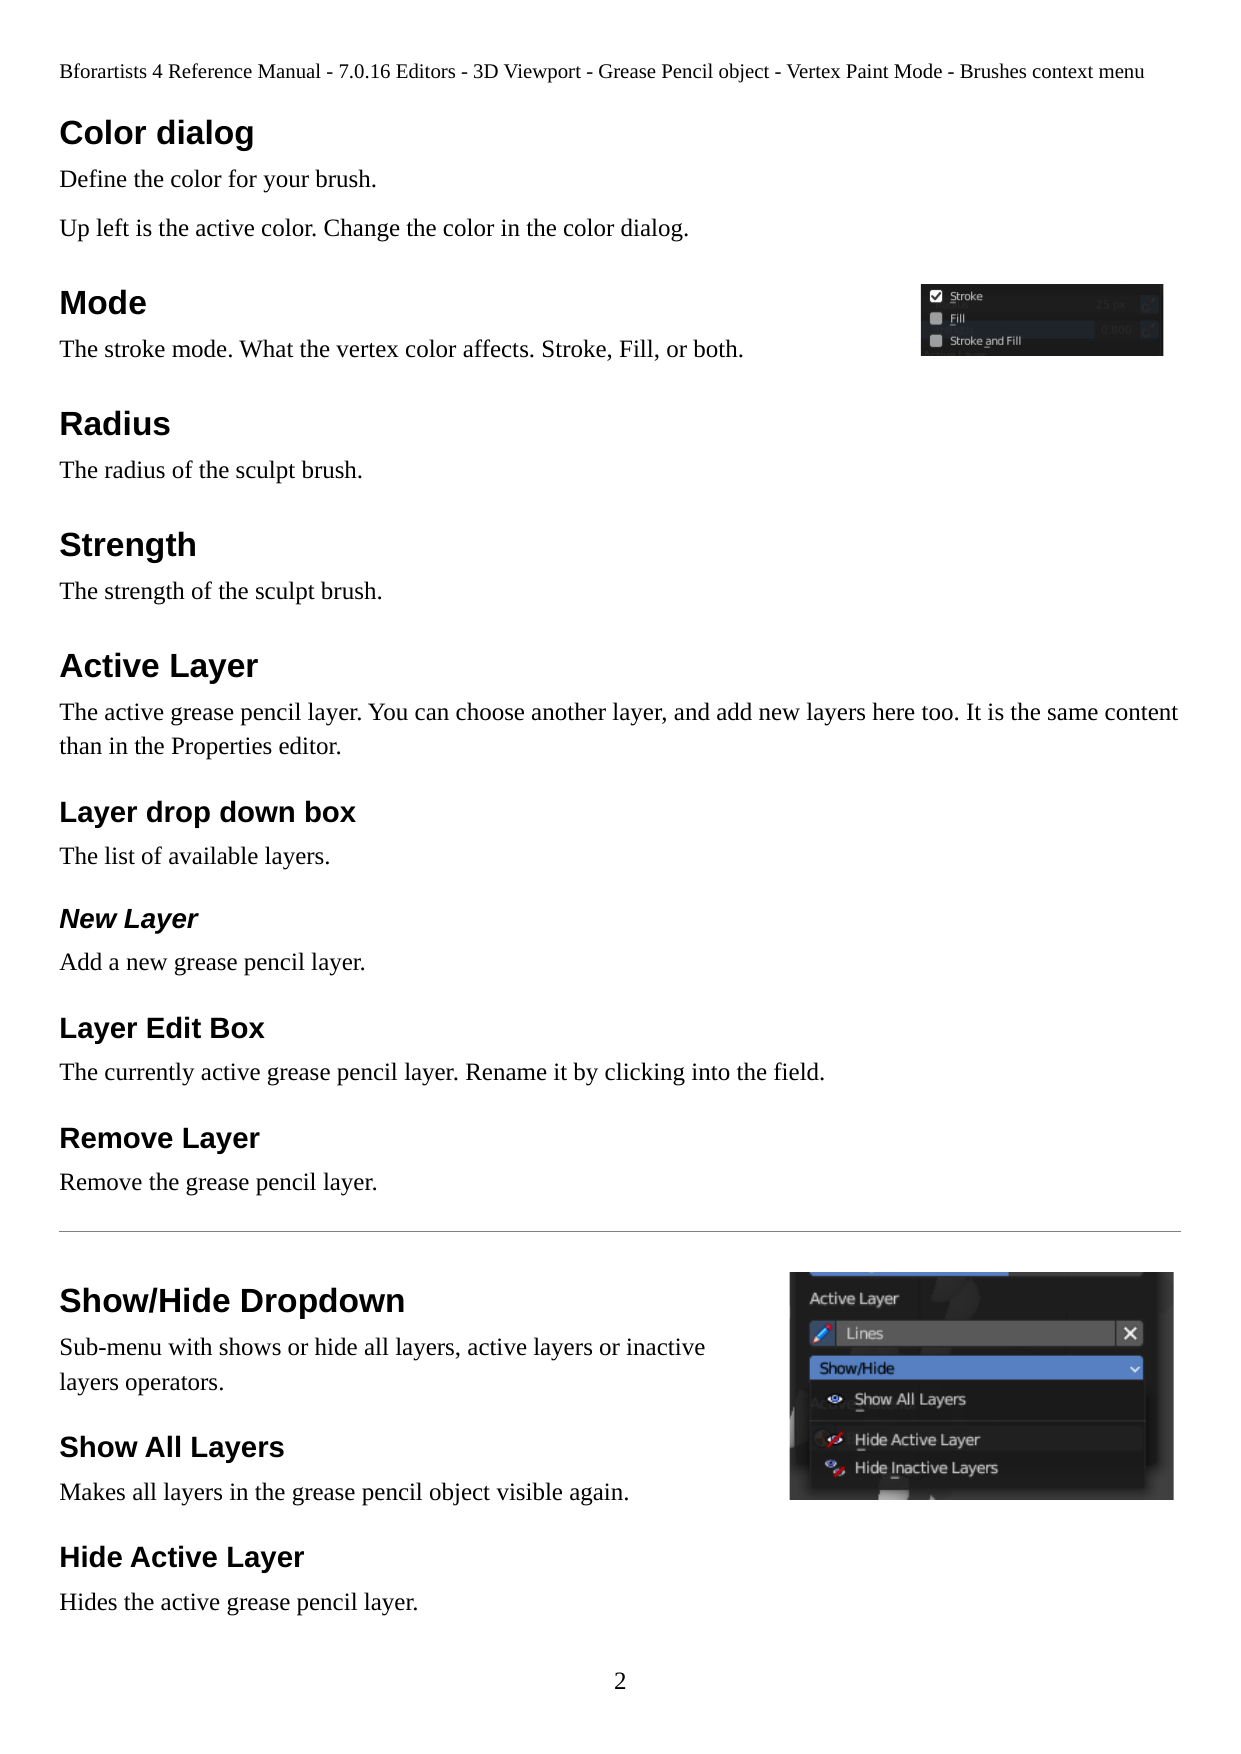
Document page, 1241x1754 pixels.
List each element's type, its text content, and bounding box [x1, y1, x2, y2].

text The radius of the sculpt brush. [59, 455, 1181, 484]
subtitle Layer drop down box [59, 795, 1181, 829]
subtitle Radius [59, 404, 1181, 442]
text Hides the active grease pencil layer. [59, 1587, 1181, 1615]
text Add a new grease pencil layer. [59, 947, 1181, 976]
text Sub-menu with shows or hide all layers, active layers or inactive layers operators. [59, 1332, 789, 1396]
text Define the color for your brush. [59, 164, 1181, 192]
text The list of available layers. [59, 841, 1181, 870]
subtitle Active Layer [59, 646, 1181, 684]
subtitle Show All Layers [59, 1430, 789, 1464]
text The active grease pencil layer. You can choose another layer, and add new layers here too. It is the same content than in the Properties editor. [59, 697, 1181, 760]
text The strength of the sculpt brush. [59, 576, 1181, 605]
picture [789, 1272, 1174, 1500]
text Up left is the active color. Change the color in the color dialog. [59, 213, 1181, 242]
subtitle Remove Layer [59, 1121, 1181, 1154]
subtitle Hide Active Layer [59, 1540, 1181, 1574]
text Remove the grease pencil layer. [59, 1167, 1181, 1196]
subtitle Strength [59, 525, 1181, 563]
subtitle Layer Edit Box [59, 1011, 1181, 1045]
text Makes all layers in the grease pencil object visible again. [59, 1477, 1181, 1505]
text The stroke mode. What the vertex color affects. Stroke, Fill, or both. [59, 334, 1181, 363]
subtitle New Layer [59, 903, 1181, 935]
subtitle Mode [59, 283, 1181, 321]
picture [920, 284, 1164, 356]
text The currently active grease pencil layer. Rename it by clicking into the field. [59, 1057, 1181, 1086]
subtitle Color dialog [59, 113, 1181, 151]
subtitle Show/Hide Dropdown [59, 1281, 789, 1320]
